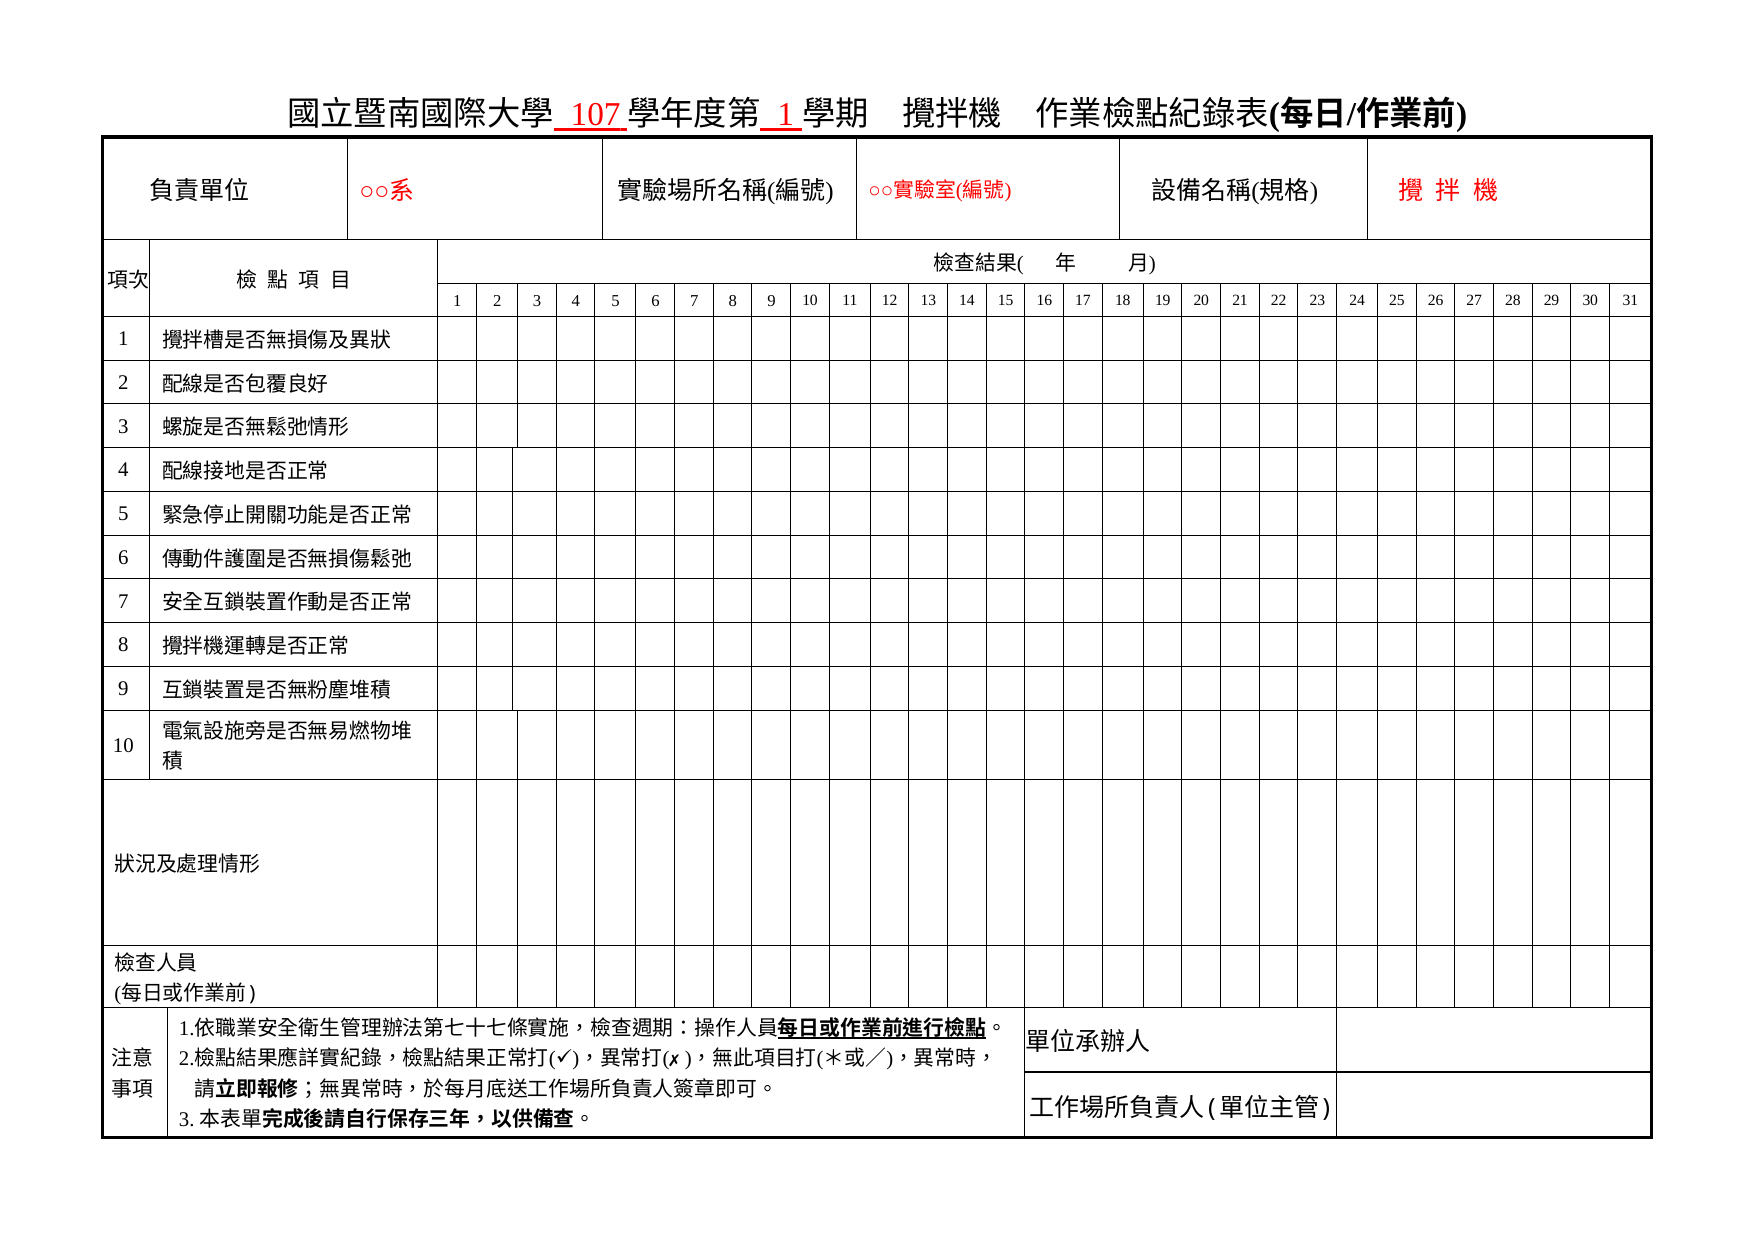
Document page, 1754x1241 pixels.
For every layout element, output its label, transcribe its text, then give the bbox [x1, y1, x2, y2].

table_cell 18 [1103, 284, 1143, 316]
table_cell [1494, 946, 1532, 1007]
table_cell [1260, 536, 1297, 578]
table_cell [830, 623, 870, 666]
table_cell [438, 711, 476, 778]
table_cell [1182, 448, 1220, 491]
table_cell [1103, 711, 1143, 778]
table_cell [791, 492, 829, 534]
table_cell [1221, 780, 1259, 945]
table_cell [1144, 946, 1181, 1007]
table_cell [1417, 448, 1454, 491]
table_cell [871, 536, 908, 578]
table_cell [1103, 623, 1143, 666]
table_cell [987, 579, 1024, 622]
table_cell 24 [1337, 284, 1377, 316]
table_cell [1337, 404, 1377, 447]
table_cell [1533, 361, 1570, 403]
table_cell [1260, 404, 1297, 447]
table_cell [752, 492, 790, 534]
table_cell [675, 711, 713, 778]
table_cell [987, 361, 1024, 403]
table_cell [1298, 711, 1336, 778]
table_cell [871, 579, 908, 622]
table_cell 11 [830, 284, 870, 316]
table_cell [1298, 492, 1336, 534]
table_cell [948, 946, 986, 1007]
table_cell [1260, 780, 1297, 945]
table_cell [871, 404, 908, 447]
table_cell [1182, 361, 1220, 403]
table_cell [477, 317, 517, 359]
table_cell [1144, 492, 1181, 534]
table_cell [1144, 317, 1181, 359]
table_cell [791, 579, 829, 622]
table_cell [1103, 492, 1143, 534]
table_cell [595, 492, 635, 534]
table_cell 傳動件護圍是否無損傷鬆弛 [150, 536, 437, 578]
table_cell [1571, 317, 1609, 359]
table_cell [595, 448, 635, 491]
table_cell [1571, 711, 1609, 778]
table_cell [1378, 536, 1416, 578]
table_cell [513, 536, 556, 578]
table_cell [438, 361, 476, 403]
table_cell [1571, 946, 1609, 1007]
table_cell 電氣設施旁是否無易燃物堆積 [150, 711, 437, 778]
table_cell [595, 780, 635, 945]
table_cell 3 [518, 284, 556, 316]
table_cell [714, 361, 751, 403]
table_cell [557, 404, 594, 447]
table_cell [675, 536, 713, 578]
table_cell [1221, 317, 1259, 359]
table_cell [1025, 448, 1063, 491]
table_cell [1455, 448, 1493, 491]
table_cell [1103, 946, 1143, 1007]
table_cell 8 [714, 284, 751, 316]
table_cell [791, 317, 829, 359]
table_cell [1298, 361, 1336, 403]
table_cell [1610, 946, 1650, 1007]
table_cell [557, 780, 594, 945]
table_cell [791, 404, 829, 447]
table_cell [675, 667, 713, 709]
table_cell [595, 361, 635, 403]
table_cell [714, 623, 751, 666]
table_cell 檢查結果( 年 月) [438, 240, 1650, 283]
table_cell [1378, 361, 1416, 403]
table_cell [909, 623, 947, 666]
table_cell 項次 [104, 240, 149, 316]
table_cell [871, 946, 908, 1007]
table_cell [871, 623, 908, 666]
table_cell [948, 780, 986, 945]
table_cell [1064, 492, 1102, 534]
table_cell 10 [104, 711, 149, 778]
table_cell [477, 448, 512, 491]
table_cell 7 [104, 579, 149, 622]
table_cell [675, 946, 713, 1007]
table_cell [1298, 317, 1336, 359]
table_cell [438, 579, 476, 622]
table_cell [1025, 711, 1063, 778]
table_cell [675, 317, 713, 359]
table_cell [1025, 404, 1063, 447]
table_cell [1337, 579, 1377, 622]
table_cell [518, 780, 556, 945]
table_cell [1025, 361, 1063, 403]
table_cell [1182, 492, 1220, 534]
table_cell [830, 317, 870, 359]
table_cell [714, 317, 751, 359]
table_cell [675, 780, 713, 945]
table_cell [513, 667, 556, 709]
table_cell 互鎖裝置是否無粉塵堆積 [150, 667, 437, 709]
table_cell [1610, 623, 1650, 666]
table_cell [987, 711, 1024, 778]
table_cell [1571, 780, 1609, 945]
table_cell 30 [1571, 284, 1609, 316]
table_cell [1064, 623, 1102, 666]
table_cell [1494, 361, 1532, 403]
table_cell [1064, 404, 1102, 447]
table_cell [1221, 711, 1259, 778]
table_cell [557, 579, 594, 622]
table_cell [438, 317, 476, 359]
table_cell [1571, 579, 1609, 622]
table_cell [1571, 361, 1609, 403]
table_cell [1610, 780, 1650, 945]
table_cell [1455, 711, 1493, 778]
table_cell [1144, 579, 1181, 622]
table_cell [1064, 579, 1102, 622]
table_cell [477, 579, 512, 622]
table_cell [752, 667, 790, 709]
table_cell [1144, 448, 1181, 491]
table_cell [1298, 404, 1336, 447]
table_cell 2 [477, 284, 517, 316]
table_cell [1337, 946, 1377, 1007]
table_cell [1103, 667, 1143, 709]
table_cell [675, 623, 713, 666]
table_cell [675, 361, 713, 403]
table_cell [987, 623, 1024, 666]
table_cell [1337, 317, 1377, 359]
table_cell [675, 448, 713, 491]
table_cell [595, 536, 635, 578]
table_cell 配線接地是否正常 [150, 448, 437, 491]
table_cell [1221, 492, 1259, 534]
table_cell 緊急停止開關功能是否正常 [150, 492, 437, 534]
table_cell 6 [104, 536, 149, 578]
table_cell [1298, 667, 1336, 709]
table_cell [1494, 711, 1532, 778]
table_cell [1378, 667, 1416, 709]
table_cell 31 [1610, 284, 1650, 316]
table_cell [1260, 623, 1297, 666]
table_cell [636, 623, 674, 666]
table_cell [909, 404, 947, 447]
table_cell [1571, 623, 1609, 666]
table_cell 9 [104, 667, 149, 709]
table_cell [1337, 711, 1377, 778]
table_cell [1337, 780, 1377, 945]
table_cell [1103, 361, 1143, 403]
table_cell [1182, 667, 1220, 709]
table_cell [1533, 448, 1570, 491]
table_cell [477, 667, 512, 709]
table_cell [752, 711, 790, 778]
table_cell [1533, 946, 1570, 1007]
table_cell [477, 536, 512, 578]
table_cell [1025, 579, 1063, 622]
table_cell [1182, 579, 1220, 622]
table_cell [948, 404, 986, 447]
table_cell [1571, 492, 1609, 534]
table_cell [714, 536, 751, 578]
table_header 負責單位 [104, 139, 347, 239]
table_cell [518, 317, 556, 359]
table_cell [871, 317, 908, 359]
table_cell [1417, 711, 1454, 778]
table_cell 配線是否包覆良好 [150, 361, 437, 403]
table_cell [1494, 667, 1532, 709]
table_cell [830, 579, 870, 622]
table_cell [557, 536, 594, 578]
table_cell 20 [1182, 284, 1220, 316]
table_header 實驗場所名稱(編號) [603, 139, 856, 239]
table_cell [909, 448, 947, 491]
table_cell 狀況及處理情形 [104, 780, 437, 945]
table_cell [1064, 448, 1102, 491]
table_cell [1260, 448, 1297, 491]
table_cell [830, 361, 870, 403]
table_cell [477, 361, 517, 403]
table_cell [752, 404, 790, 447]
table_cell [1221, 536, 1259, 578]
table_cell [636, 946, 674, 1007]
table_cell [1182, 623, 1220, 666]
table_cell [987, 780, 1024, 945]
table_cell [1417, 492, 1454, 534]
table_cell [1064, 946, 1102, 1007]
table_cell [1455, 536, 1493, 578]
table_cell [830, 667, 870, 709]
table_cell [1378, 317, 1416, 359]
table_cell [636, 317, 674, 359]
table_cell [1417, 404, 1454, 447]
table_cell [1494, 536, 1532, 578]
table_cell [595, 667, 635, 709]
table_cell 23 [1298, 284, 1336, 316]
table_cell [1337, 492, 1377, 534]
table_cell [1337, 448, 1377, 491]
table_cell [1182, 404, 1220, 447]
table_cell [1260, 579, 1297, 622]
table_cell [1144, 780, 1181, 945]
table_cell [1144, 711, 1181, 778]
table_cell [1103, 317, 1143, 359]
table_cell 28 [1494, 284, 1532, 316]
table_cell [948, 317, 986, 359]
table_cell [791, 536, 829, 578]
table_cell [1533, 579, 1570, 622]
table_cell [987, 536, 1024, 578]
table_cell [871, 361, 908, 403]
table_cell [1417, 780, 1454, 945]
table_cell [948, 711, 986, 778]
table_cell [752, 579, 790, 622]
table_cell [1455, 361, 1493, 403]
table_cell [1455, 780, 1493, 945]
table_cell [830, 536, 870, 578]
table_cell [909, 946, 947, 1007]
table_cell [513, 448, 556, 491]
table_cell [477, 623, 512, 666]
table_cell [1103, 404, 1143, 447]
table_cell [1144, 361, 1181, 403]
table_cell [636, 361, 674, 403]
table_cell [1260, 667, 1297, 709]
table_cell [1025, 780, 1063, 945]
table_cell [1298, 780, 1336, 945]
table_cell [791, 780, 829, 945]
table_cell [1260, 317, 1297, 359]
table_cell [1103, 780, 1143, 945]
table_cell [1455, 404, 1493, 447]
table_cell [636, 711, 674, 778]
table_cell [557, 361, 594, 403]
table_cell [1610, 317, 1650, 359]
table_cell 檢 點 項 目 [150, 240, 437, 316]
table_cell 25 [1378, 284, 1416, 316]
table_cell [636, 780, 674, 945]
table_cell [1455, 317, 1493, 359]
table_cell [1221, 361, 1259, 403]
table_cell [909, 711, 947, 778]
table_cell [791, 361, 829, 403]
table_cell [557, 623, 594, 666]
table_cell [1103, 579, 1143, 622]
table_cell [675, 579, 713, 622]
table_cell [438, 404, 476, 447]
table_cell [752, 317, 790, 359]
table_cell [791, 448, 829, 491]
table_cell [948, 492, 986, 534]
table_cell 注意 事項 [104, 1008, 167, 1136]
table_cell [1260, 492, 1297, 534]
table_cell [636, 492, 674, 534]
table_cell [1221, 667, 1259, 709]
table_cell [595, 946, 635, 1007]
table_cell 安全互鎖裝置作動是否正常 [150, 579, 437, 622]
table_cell [1417, 361, 1454, 403]
table_cell [1417, 317, 1454, 359]
table_cell 13 [909, 284, 947, 316]
table_cell 16 [1025, 284, 1063, 316]
table_cell 3 [104, 404, 149, 447]
table_cell 攪拌槽是否無損傷及異狀 [150, 317, 437, 359]
table_cell [909, 361, 947, 403]
table_cell [1025, 536, 1063, 578]
table_cell 螺旋是否無鬆弛情形 [150, 404, 437, 447]
table_cell [714, 946, 751, 1007]
table_cell [1417, 946, 1454, 1007]
table_cell [1025, 317, 1063, 359]
table_cell [1455, 946, 1493, 1007]
table_cell 12 [871, 284, 908, 316]
table_cell [1064, 711, 1102, 778]
table_header 攪 拌 機 [1368, 139, 1650, 239]
table_cell [1610, 536, 1650, 578]
table_cell [1221, 946, 1259, 1007]
table_cell [1610, 579, 1650, 622]
table_cell [636, 667, 674, 709]
table_cell [1337, 1073, 1650, 1136]
table_cell 29 [1533, 284, 1570, 316]
table_cell [1494, 317, 1532, 359]
table_cell [1298, 623, 1336, 666]
table_cell [1182, 946, 1220, 1007]
table_cell [714, 492, 751, 534]
table_cell 2 [104, 361, 149, 403]
table_cell [752, 448, 790, 491]
table_cell [1533, 492, 1570, 534]
table_cell [557, 946, 594, 1007]
table_cell [1064, 536, 1102, 578]
table_cell [909, 579, 947, 622]
table_cell [1533, 667, 1570, 709]
table_cell [714, 448, 751, 491]
table_cell [1610, 667, 1650, 709]
table_cell 15 [987, 284, 1024, 316]
table_cell [714, 667, 751, 709]
table_cell [830, 448, 870, 491]
table_cell [1182, 317, 1220, 359]
table_cell [1221, 623, 1259, 666]
table_cell [948, 448, 986, 491]
table_cell [1610, 492, 1650, 534]
table_cell [1221, 448, 1259, 491]
table_cell [830, 780, 870, 945]
table_cell [948, 667, 986, 709]
table_cell [1144, 667, 1181, 709]
table_cell [636, 579, 674, 622]
table_cell [714, 579, 751, 622]
table_cell [477, 780, 517, 945]
table_cell [948, 536, 986, 578]
table_cell [1182, 780, 1220, 945]
table_cell [714, 711, 751, 778]
table_cell [909, 536, 947, 578]
table_cell [1337, 1008, 1650, 1071]
table_cell [948, 579, 986, 622]
table_cell [909, 492, 947, 534]
table_cell [1610, 404, 1650, 447]
table_cell [1221, 579, 1259, 622]
table_cell [1494, 492, 1532, 534]
table_cell [1025, 667, 1063, 709]
table_cell [675, 492, 713, 534]
table_cell 單位承辦人 [1025, 1008, 1336, 1071]
table_cell [1571, 536, 1609, 578]
table_cell [1533, 317, 1570, 359]
table_cell [791, 623, 829, 666]
table_cell [791, 711, 829, 778]
table_cell 10 [791, 284, 829, 316]
table_cell 攪拌機運轉是否正常 [150, 623, 437, 666]
table_cell 22 [1260, 284, 1297, 316]
table_cell [636, 536, 674, 578]
table_cell 21 [1221, 284, 1259, 316]
table_cell [1417, 579, 1454, 622]
table_cell [557, 448, 594, 491]
table_cell [1025, 623, 1063, 666]
table_cell 1.依職業安全衛生管理辦法第七十七條實施，檢查週期：操作人員每日或作業前進行檢點。 2.檢點結果應詳實紀錄，檢點結果正常打()，異常打( )，無此項目打(＊或／)，異常時，請立即報修；無異常時，於每月底送工作場所負責人簽章即可。 3. 本表單完成後請自行保存三年，以供備查。 [168, 1008, 1024, 1136]
table_cell [1455, 579, 1493, 622]
table_cell 17 [1064, 284, 1102, 316]
table_cell [595, 623, 635, 666]
table_cell [1417, 623, 1454, 666]
table_cell [1337, 623, 1377, 666]
table_cell [1378, 492, 1416, 534]
table_cell [1455, 667, 1493, 709]
table_cell [752, 536, 790, 578]
table_cell [675, 404, 713, 447]
table_cell [518, 946, 556, 1007]
table_cell [1260, 946, 1297, 1007]
table_cell [595, 711, 635, 778]
table_cell [1378, 780, 1416, 945]
table_cell [1378, 579, 1416, 622]
table_cell [1533, 536, 1570, 578]
table_cell [1144, 623, 1181, 666]
table_cell 5 [104, 492, 149, 534]
table_cell [871, 667, 908, 709]
table_cell [518, 361, 556, 403]
table_cell [1103, 536, 1143, 578]
table_cell [1533, 404, 1570, 447]
table_cell [438, 623, 476, 666]
table_cell [1455, 492, 1493, 534]
table_cell [1378, 623, 1416, 666]
table_cell 4 [104, 448, 149, 491]
table_cell [636, 448, 674, 491]
table_cell [830, 711, 870, 778]
table_cell [477, 492, 512, 534]
table_cell [871, 492, 908, 534]
table_cell [1455, 623, 1493, 666]
table_cell 4 [557, 284, 594, 316]
table_cell [1182, 711, 1220, 778]
table_cell [1298, 536, 1336, 578]
table_cell [1378, 448, 1416, 491]
table_cell [1610, 448, 1650, 491]
table_cell [518, 711, 556, 778]
table_cell [513, 623, 556, 666]
table_cell [871, 711, 908, 778]
table_cell [1025, 946, 1063, 1007]
table_cell [1494, 623, 1532, 666]
table_cell [948, 361, 986, 403]
table_cell [1378, 404, 1416, 447]
table_cell [1337, 536, 1377, 578]
table_cell 5 [595, 284, 635, 316]
table_header 設備名稱(規格) [1120, 139, 1367, 239]
table_cell [438, 946, 476, 1007]
table_cell [1064, 361, 1102, 403]
table_cell [714, 404, 751, 447]
table_header ○○系 [348, 139, 602, 239]
table_cell [1378, 946, 1416, 1007]
table_cell 1 [438, 284, 476, 316]
table_cell [791, 946, 829, 1007]
table_cell [477, 404, 517, 447]
table_cell 19 [1144, 284, 1181, 316]
table_cell [1494, 780, 1532, 945]
table_cell [752, 623, 790, 666]
table_cell [513, 579, 556, 622]
table_cell [1378, 711, 1416, 778]
table_cell [752, 361, 790, 403]
table_cell [1610, 361, 1650, 403]
table_cell [595, 317, 635, 359]
table_cell [987, 317, 1024, 359]
table_cell [1298, 946, 1336, 1007]
table_cell 7 [675, 284, 713, 316]
table_cell [987, 492, 1024, 534]
table_cell [1494, 404, 1532, 447]
table_cell [477, 946, 517, 1007]
table_cell [1260, 711, 1297, 778]
table_cell [438, 492, 476, 534]
table_cell [1144, 536, 1181, 578]
table_cell [987, 946, 1024, 1007]
table_cell 檢查人員 (每日或作業前) [104, 946, 437, 1007]
table_cell [871, 448, 908, 491]
table_cell [557, 711, 594, 778]
table_cell [987, 448, 1024, 491]
table_cell 14 [948, 284, 986, 316]
table_cell 26 [1417, 284, 1454, 316]
table_cell [1260, 361, 1297, 403]
table_cell [477, 711, 517, 778]
table_cell [871, 780, 908, 945]
table_cell [909, 780, 947, 945]
table_cell [1571, 667, 1609, 709]
table_cell 9 [752, 284, 790, 316]
table_cell [595, 579, 635, 622]
table_cell [1144, 404, 1181, 447]
table_cell [557, 492, 594, 534]
table_cell [830, 492, 870, 534]
table_cell [438, 448, 476, 491]
table_cell [1064, 780, 1102, 945]
table_cell 8 [104, 623, 149, 666]
table_cell [438, 536, 476, 578]
table_cell [1337, 361, 1377, 403]
table_cell [595, 404, 635, 447]
table_cell [557, 317, 594, 359]
table_header ○○實驗室(編號) [857, 139, 1119, 239]
table_cell [1417, 536, 1454, 578]
table_cell [1221, 404, 1259, 447]
table_cell [714, 780, 751, 945]
table_cell [1533, 711, 1570, 778]
table_cell 27 [1455, 284, 1493, 316]
text 國立暨南國際大學 107學年度第 1 學期 攪拌機 作業檢點紀錄表(每日/作業前) [150, 87, 1604, 135]
table_cell [987, 667, 1024, 709]
table_cell [830, 946, 870, 1007]
table_cell [1610, 711, 1650, 778]
table_cell [948, 623, 986, 666]
table_cell [1298, 448, 1336, 491]
table_cell 6 [636, 284, 674, 316]
table_cell 工作場所負責人(單位主管) [1025, 1073, 1336, 1136]
table_cell [1494, 448, 1532, 491]
table_cell [791, 667, 829, 709]
table_cell [987, 404, 1024, 447]
table_cell [1494, 579, 1532, 622]
table_cell [909, 317, 947, 359]
table_cell [752, 780, 790, 945]
table_cell [1417, 667, 1454, 709]
table_cell [1025, 492, 1063, 534]
table_cell [1337, 667, 1377, 709]
table_cell [636, 404, 674, 447]
table_cell [909, 667, 947, 709]
table_cell [1298, 579, 1336, 622]
table_cell 1 [104, 317, 149, 359]
table_cell [1571, 404, 1609, 447]
table_cell [1103, 448, 1143, 491]
table_cell [438, 667, 476, 709]
table_cell [1064, 667, 1102, 709]
table_cell [1182, 536, 1220, 578]
table_cell [1533, 780, 1570, 945]
table_cell [1533, 623, 1570, 666]
table_cell [438, 780, 476, 945]
table_cell [830, 404, 870, 447]
table_cell [513, 492, 556, 534]
table_cell [1064, 317, 1102, 359]
table_cell [518, 404, 556, 447]
table_cell [1571, 448, 1609, 491]
table_cell [752, 946, 790, 1007]
table_cell [557, 667, 594, 709]
